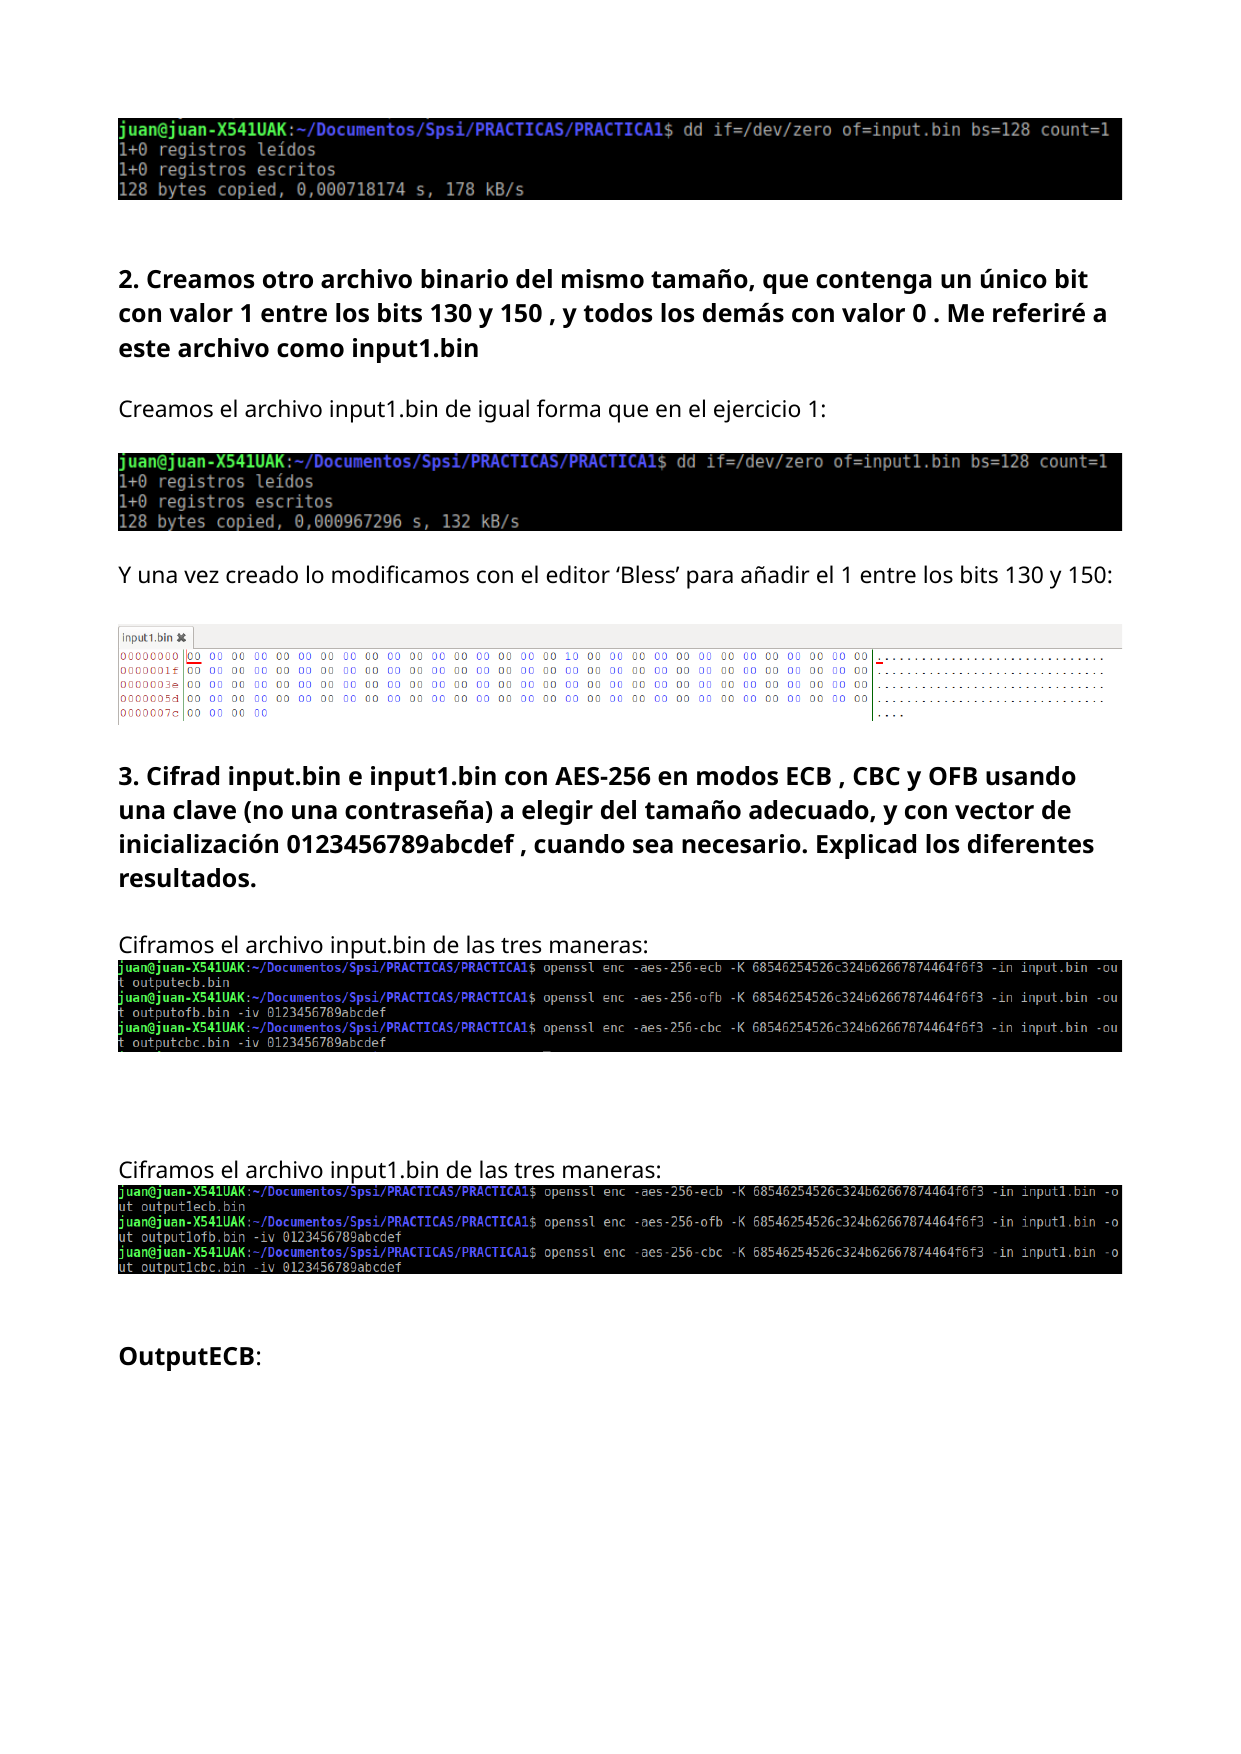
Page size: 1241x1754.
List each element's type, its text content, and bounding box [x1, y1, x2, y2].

picture [118, 960, 1123, 1052]
text Creamos el archivo input1.bin de igual forma que en el ejercicio 1: [118, 393, 1122, 424]
picture [118, 453, 1123, 531]
text Y una vez creado lo modificamos con el editor ‘Bless’ para añadir el 1 entre los bits 130 y 150: [118, 559, 1122, 590]
text Ciframos el archivo input.bin de las tres maneras: [118, 929, 1122, 960]
text 2. Creamos otro archivo binario del mismo tamaño, que contenga un único bit con valor 1 entre los bits 130 y 150 , y todos los demás con valor 0 . Me referiré a este archivo como input1.bin [118, 262, 1122, 364]
text Ciframos el archivo input1.bin de las tres maneras: [118, 1154, 1122, 1185]
text 3. Cifrad input.bin e input1.bin con AES-256 en modos ECB , CBC y OFB usando una clave (no una contraseña) a elegir del tamaño adecuado, y con vector de inicialización 0123456789abcdef , cuando sea necesario. Explicad los diferentes resultados. [118, 759, 1122, 895]
text OutputECB: [118, 1339, 1122, 1373]
picture [118, 1185, 1123, 1274]
picture [118, 624, 1123, 725]
picture [118, 118, 1123, 200]
